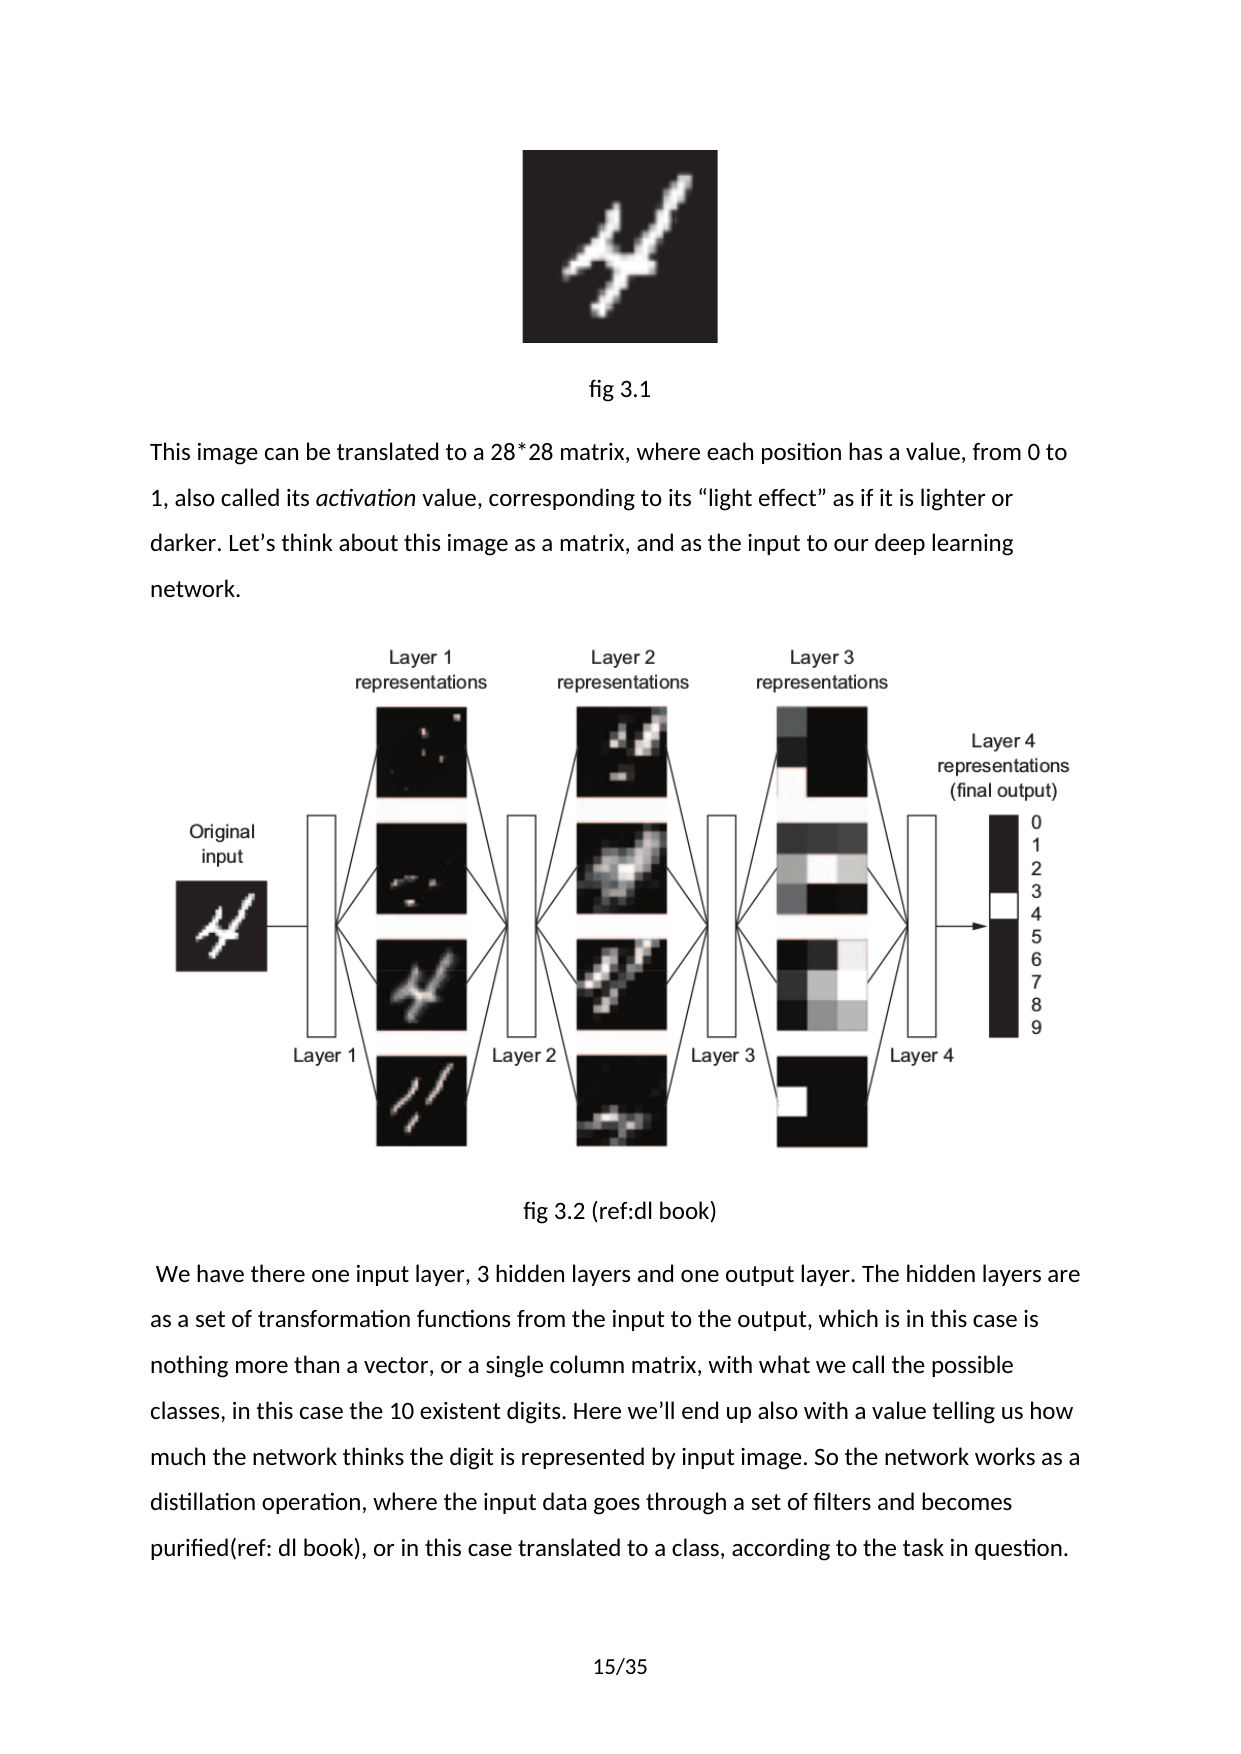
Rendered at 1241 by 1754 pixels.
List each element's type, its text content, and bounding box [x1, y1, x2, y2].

text fig 3.2 (ref:dl book) [150, 1195, 1090, 1226]
text This image can be translated to a 28*28 matrix, where each position has a value, from 0 to 1, also called its activation value, corresponding to its “light effect” as if it is lighter or darker. Let’s think about this image as a matrix, and as the input to our deep learning network. [150, 436, 1090, 604]
text We have there one input layer, 3 hidden layers and one output layer. The hidden layers are as a set of transformation functions from the input to the output, which is in this case is nothing more than a vector, or a single column matrix, with what we call the possible classes, in this case the 10 existent digits. Here we’ll end up also with a value telling us how much the network thinks the digit is represented by input image. So the network works as a distillation operation, where the input data goes through a set of filters and becomes purified(ref: dl book), or in this case translated to a class, according to the task in question. [150, 1258, 1090, 1563]
text fig 3.1 [150, 374, 1090, 404]
picture [150, 635, 1091, 1165]
picture [522, 150, 718, 343]
